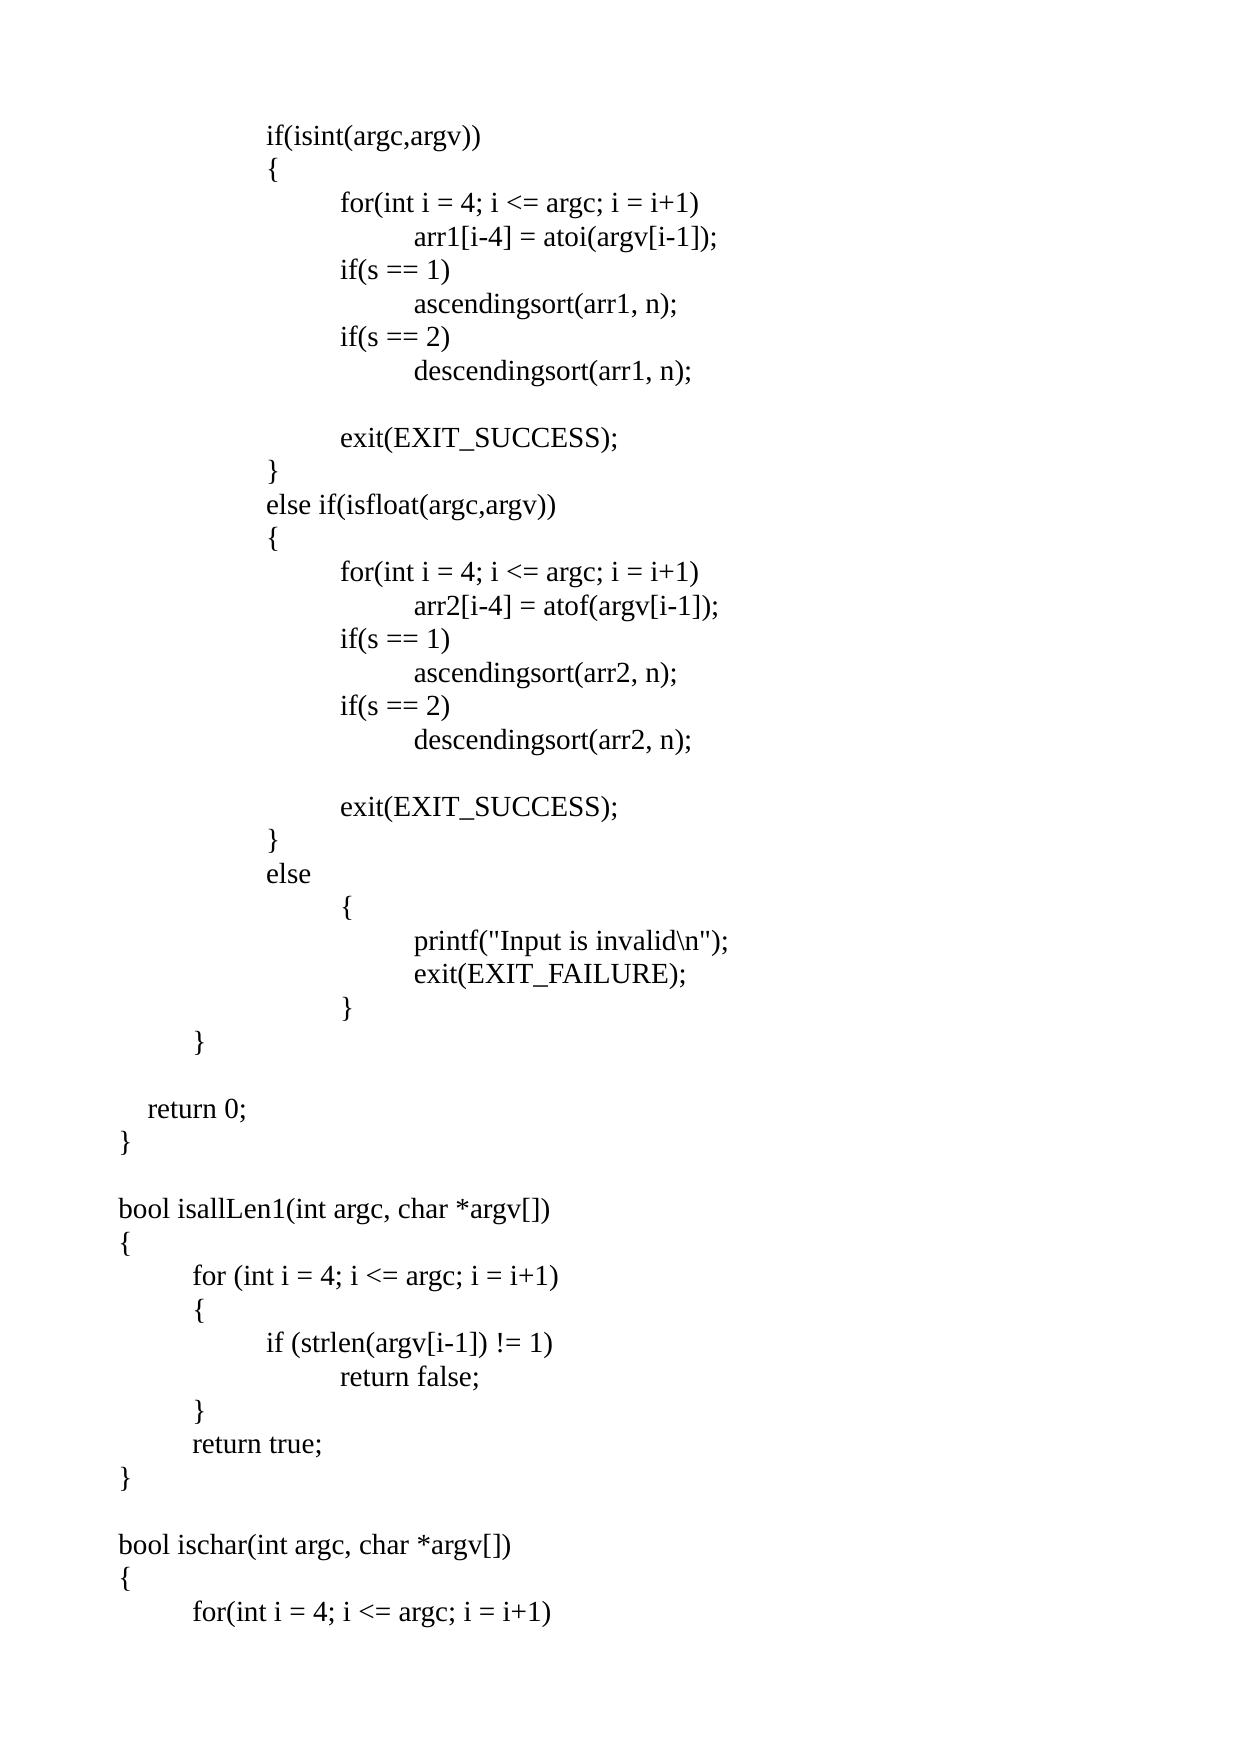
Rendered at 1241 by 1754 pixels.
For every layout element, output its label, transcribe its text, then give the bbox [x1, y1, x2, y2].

text descendingsort(arr2, n); [118, 722, 1122, 755]
text } [118, 1124, 1122, 1158]
text descendingsort(arr1, n); [118, 353, 1122, 386]
text } [118, 990, 1122, 1024]
text if(s == 1) [118, 252, 1122, 286]
text ascendingsort(arr2, n); [118, 655, 1122, 688]
text return false; [118, 1359, 1122, 1393]
text else [118, 856, 1122, 889]
text for (int i = 4; i <= argc; i = i+1) [118, 1258, 1122, 1292]
text for(int i = 4; i <= argc; i = i+1) [118, 1594, 1122, 1627]
text exit(EXIT_FAILURE); [118, 957, 1122, 990]
text for(int i = 4; i <= argc; i = i+1) [118, 554, 1122, 588]
text { [118, 521, 1122, 554]
text arr2[i-4] = atof(argv[i-1]); [118, 588, 1122, 621]
text if (strlen(argv[i-1]) != 1) [118, 1326, 1122, 1359]
text return true; [118, 1426, 1122, 1460]
text else if(isfloat(argc,argv)) [118, 487, 1122, 521]
text bool isallLen1(int argc, char *argv[]) [118, 1191, 1122, 1225]
text for(int i = 4; i <= argc; i = i+1) [118, 185, 1122, 219]
text { [118, 152, 1122, 185]
text if(s == 2) [118, 319, 1122, 353]
text bool ischar(int argc, char *argv[]) [118, 1527, 1122, 1560]
text { [118, 1560, 1122, 1594]
text exit(EXIT_SUCCESS); [118, 420, 1122, 453]
text } [118, 822, 1122, 856]
text exit(EXIT_SUCCESS); [118, 789, 1122, 822]
text } [118, 1024, 1122, 1057]
text if(s == 2) [118, 688, 1122, 722]
text return 0; [118, 1091, 1122, 1124]
text { [118, 1225, 1122, 1258]
text { [118, 1292, 1122, 1326]
text } [118, 1393, 1122, 1426]
text if(isint(argc,argv)) [118, 118, 1122, 152]
text } [118, 453, 1122, 487]
text arr1[i-4] = atoi(argv[i-1]); [118, 219, 1122, 252]
text if(s == 1) [118, 621, 1122, 655]
text } [118, 1460, 1122, 1493]
text { [118, 889, 1122, 923]
text ascendingsort(arr1, n); [118, 286, 1122, 319]
text printf("Input is invalid\n"); [118, 923, 1122, 957]
